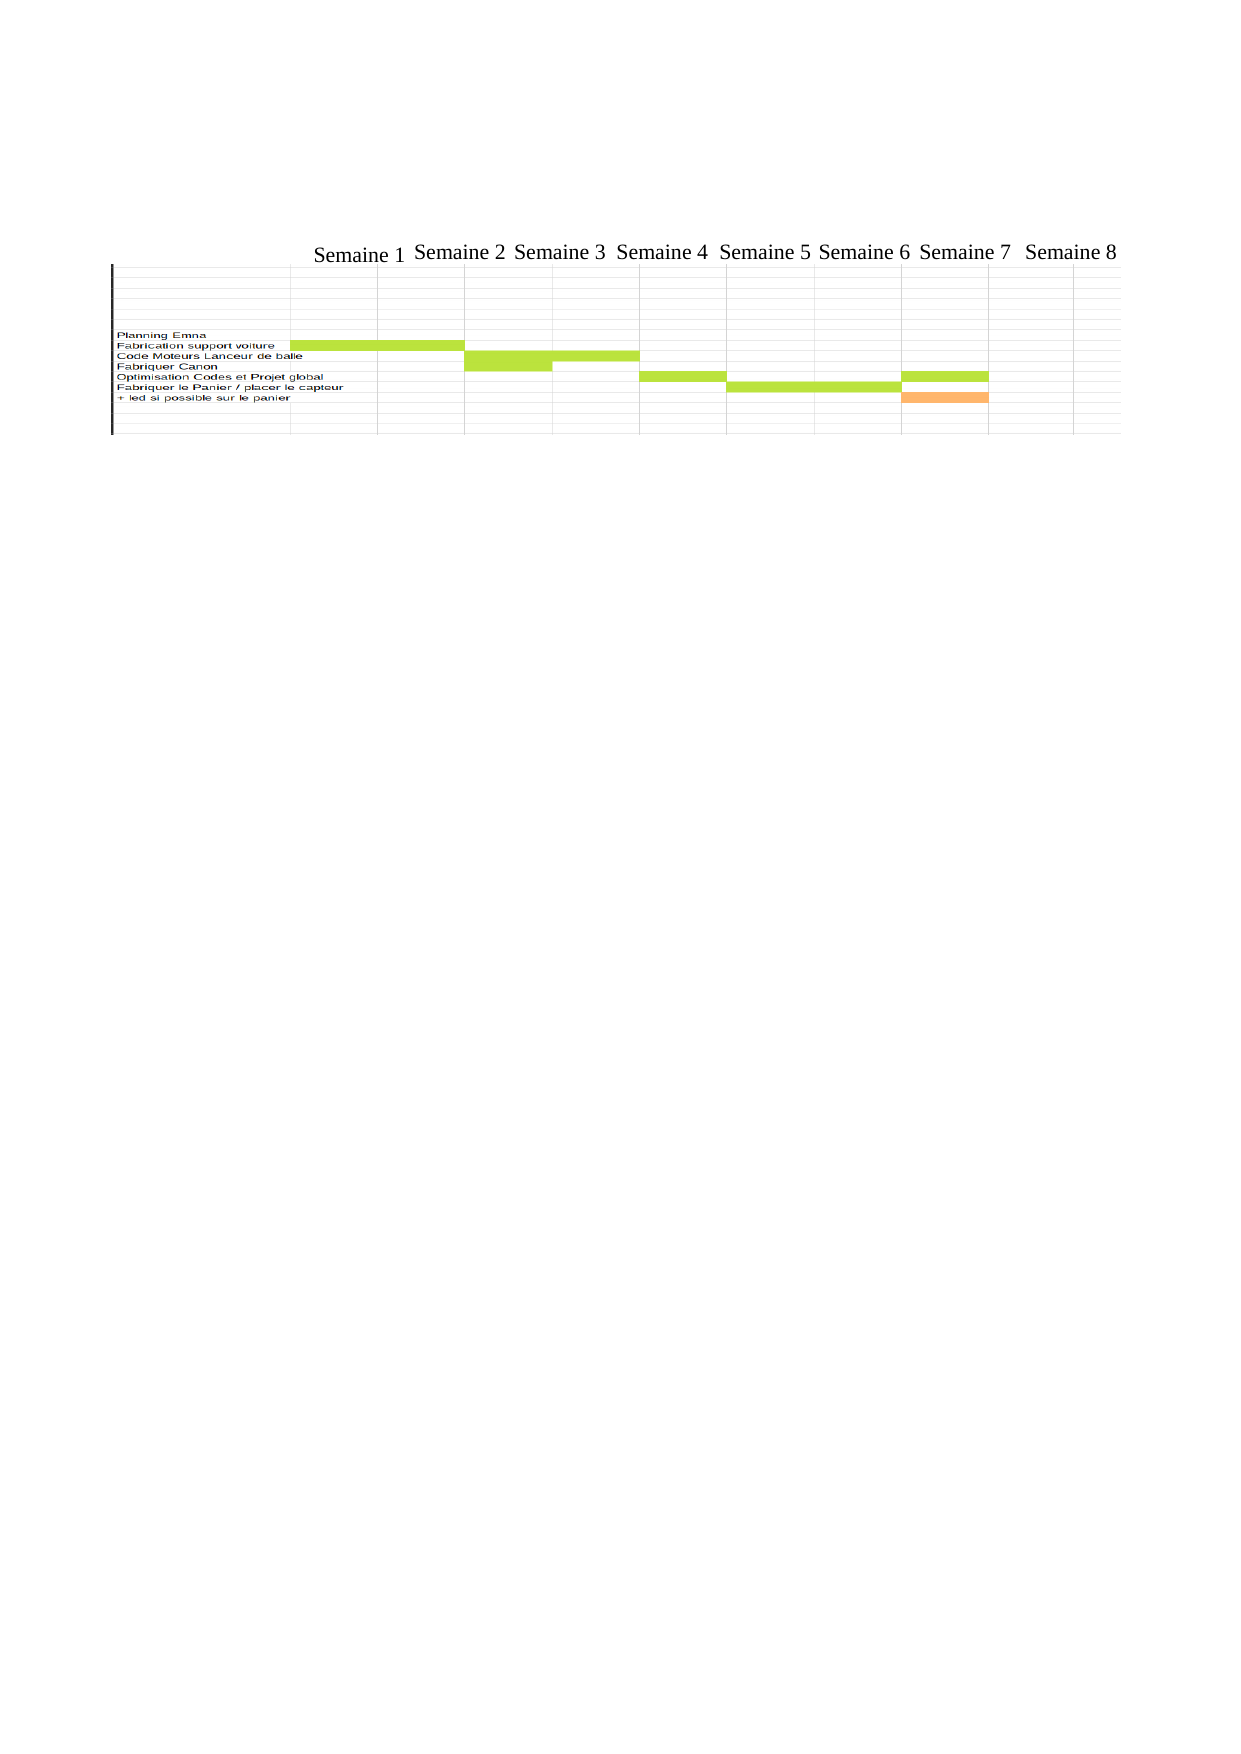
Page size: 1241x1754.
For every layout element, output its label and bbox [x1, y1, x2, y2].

picture [111, 264, 289, 435]
